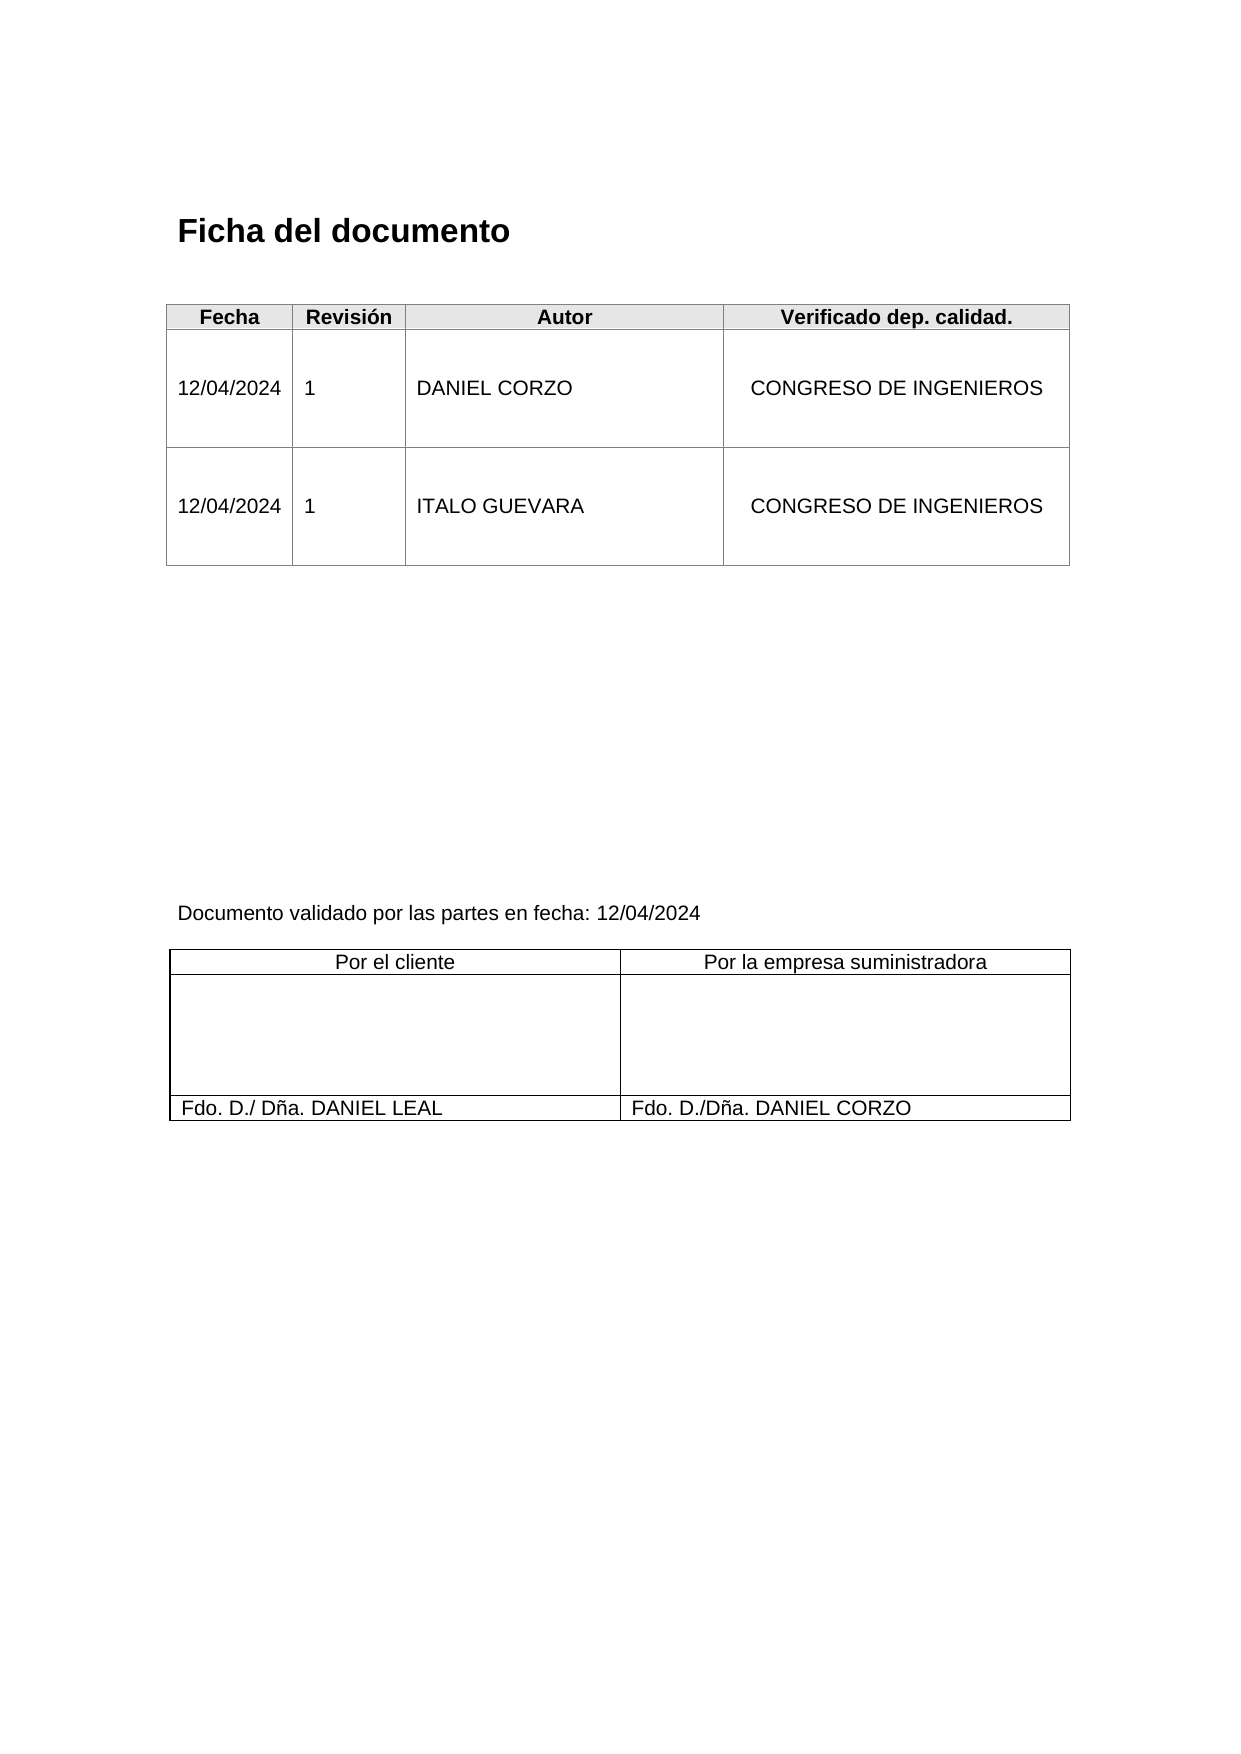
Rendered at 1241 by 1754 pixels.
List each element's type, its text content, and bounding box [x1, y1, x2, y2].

table_header Verificado dep. calidad. [724, 305, 1069, 328]
subtitle Ficha del documento [177, 211, 1063, 249]
table_cell DANIEL CORZO [406, 330, 723, 447]
table_header Autor [406, 305, 723, 328]
table_cell CONGRESO DE INGENIEROS [724, 448, 1069, 565]
text Documento validado por las partes en fecha: 12/04/2024 [177, 901, 1063, 925]
table_cell 12/04/2024 [167, 330, 292, 447]
table_cell 1 [293, 330, 405, 447]
table_cell [171, 975, 620, 1095]
table_cell ITALO GUEVARA [406, 448, 723, 565]
table_cell CONGRESO DE INGENIEROS [724, 330, 1069, 447]
table_header Por el cliente [171, 950, 620, 974]
table_cell [621, 975, 1070, 1095]
table_header Por la empresa suministradora [621, 950, 1070, 974]
table_header Fecha [167, 305, 292, 328]
table_cell 1 [293, 448, 405, 565]
table_cell Fdo. D./Dña. DANIEL CORZO [621, 1096, 1070, 1120]
table_cell 12/04/2024 [167, 448, 292, 565]
table_header Revisión [293, 305, 405, 328]
table_cell Fdo. D./ Dña. DANIEL LEAL [171, 1096, 620, 1120]
